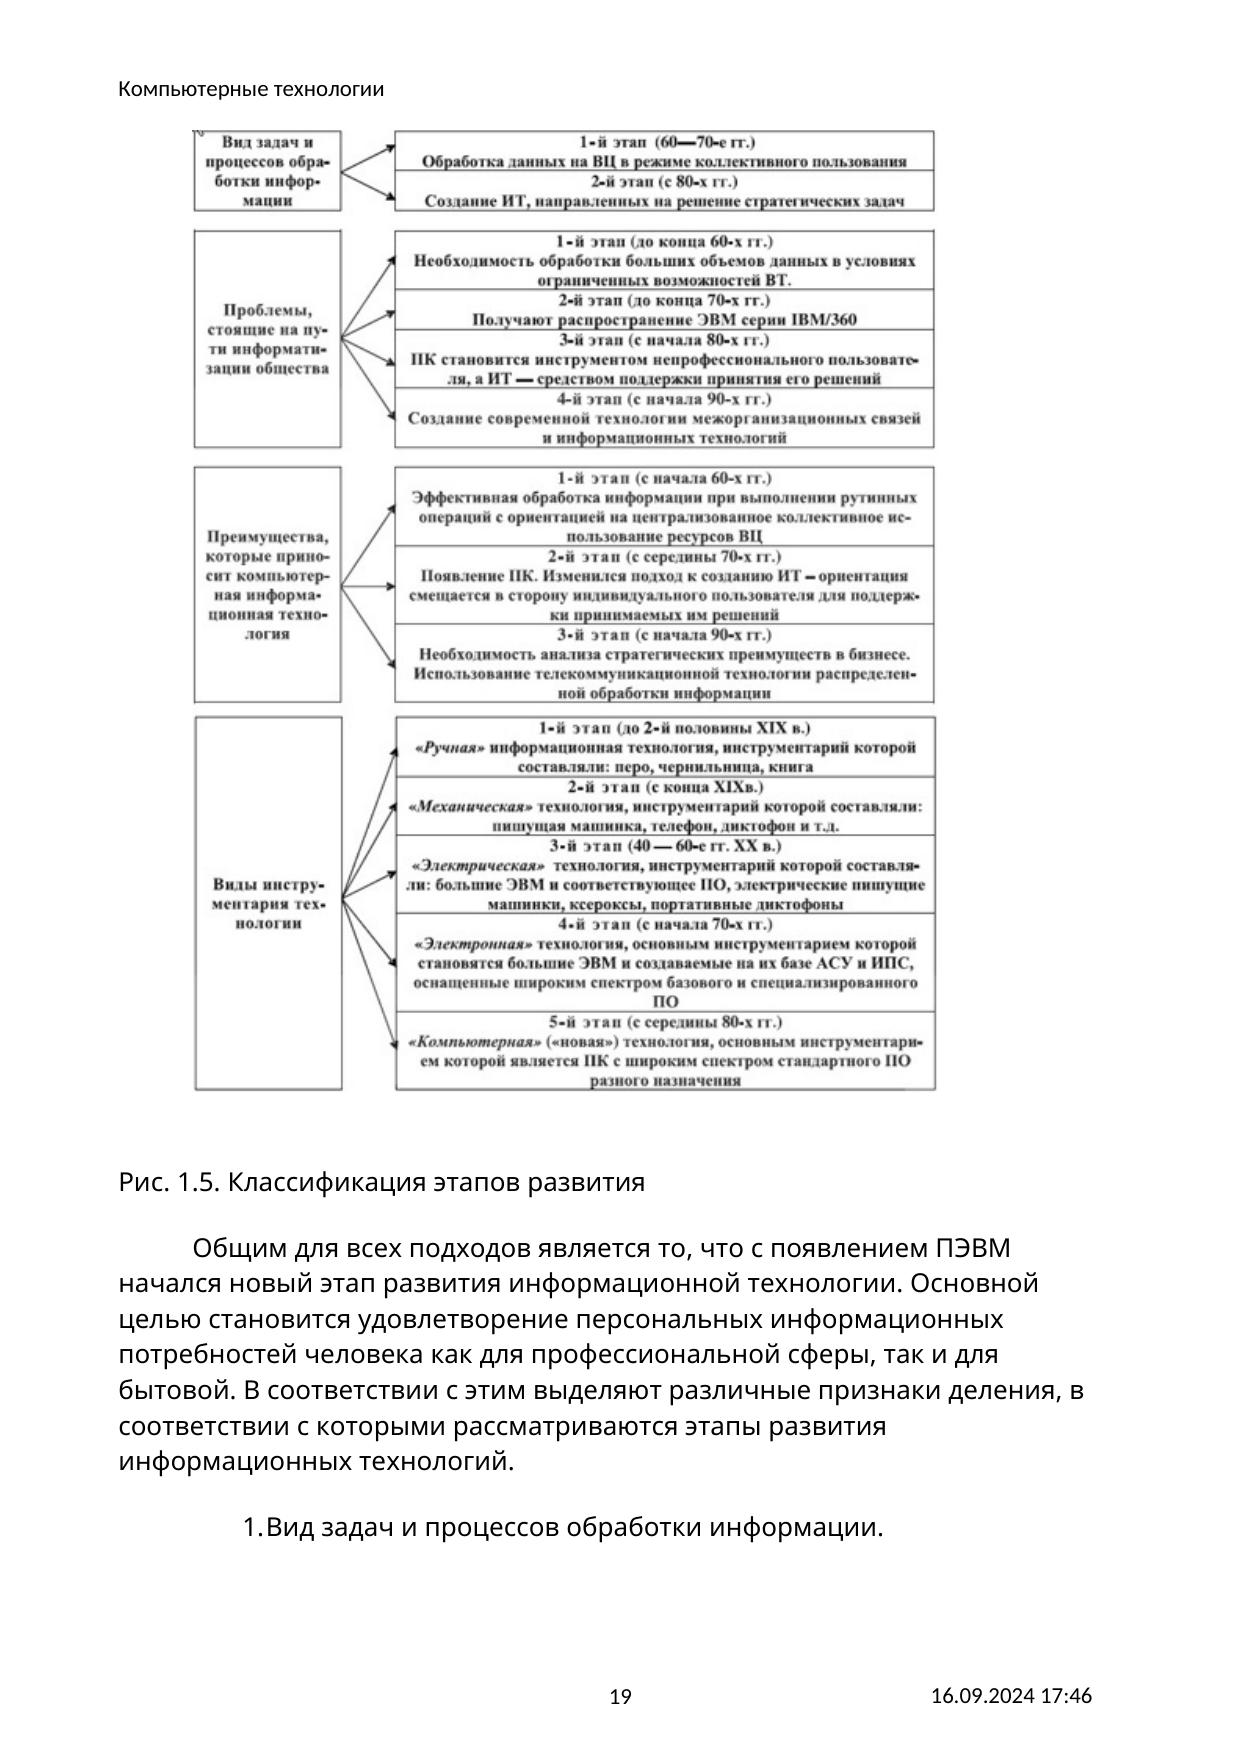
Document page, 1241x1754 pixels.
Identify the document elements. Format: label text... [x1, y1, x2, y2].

text Рис. 1.5. Классификация этапов развития [118, 1128, 1122, 1199]
text Общим для всех подходов является то, что с появлением ПЭВМ начался новый этап развития информационной технологии. Основной целью становится удовлетворение персональных информационных потребностей человека как для профессиональной сферы, так и для бытовой. В соответствии с этим выделяют различные признаки деления, в соответствии с которыми рассматриваются этапы развития информационных технологий. [118, 1229, 1122, 1478]
picture [192, 130, 938, 1099]
list Вид задач и процессов обработки информации. [168, 1508, 1122, 1544]
